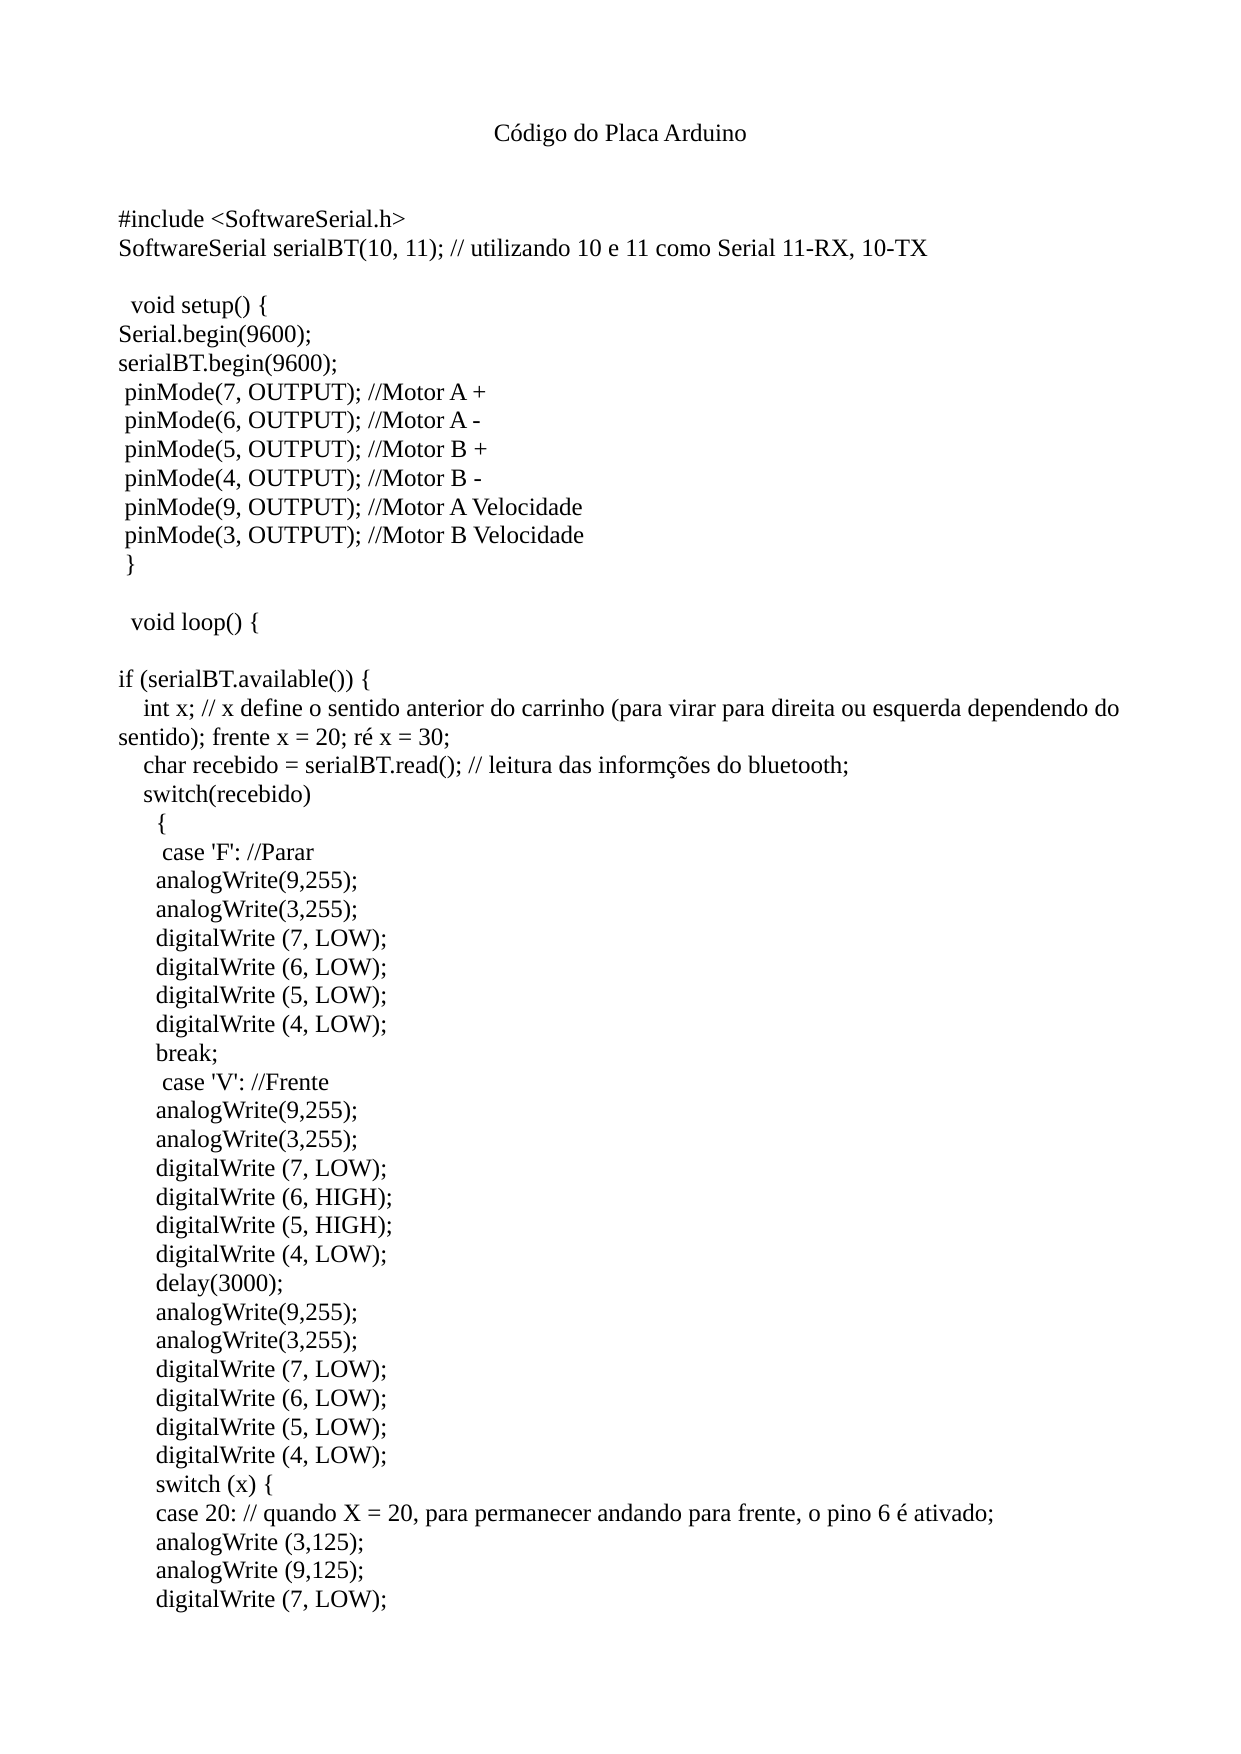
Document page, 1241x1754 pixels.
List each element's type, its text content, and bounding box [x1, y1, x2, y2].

text digitalWrite (6, HIGH); [118, 1182, 1122, 1211]
text case 'F': //Parar [118, 837, 1122, 866]
text analogWrite(9,255); [118, 1297, 1122, 1326]
text digitalWrite (7, LOW); [118, 923, 1122, 952]
text { [118, 808, 1122, 837]
text digitalWrite (4, LOW); [118, 1239, 1122, 1268]
text digitalWrite (4, LOW); [118, 1009, 1122, 1038]
text void setup() { [118, 291, 1122, 319]
text #include <SoftwareSerial.h> [118, 204, 1122, 233]
text analogWrite(3,255); [118, 1326, 1122, 1354]
text digitalWrite (6, LOW); [118, 1383, 1122, 1412]
text char recebido = serialBT.read(); // leitura das informções do bluetooth; [118, 751, 1122, 779]
text void loop() { [118, 607, 1122, 636]
text digitalWrite (5, LOW); [118, 1412, 1122, 1441]
text pinMode(4, OUTPUT); //Motor B - [118, 463, 1122, 492]
text case 20: // quando X = 20, para permanecer andando para frente, o pino 6 é ativado; [118, 1498, 1122, 1527]
text digitalWrite (7, LOW); [118, 1584, 1122, 1613]
text digitalWrite (6, LOW); [118, 952, 1122, 981]
text digitalWrite (7, LOW); [118, 1153, 1122, 1182]
text switch (x) { [118, 1469, 1122, 1498]
text if (serialBT.available()) { [118, 664, 1122, 693]
text delay(3000); [118, 1268, 1122, 1297]
text serialBT.begin(9600); [118, 348, 1122, 377]
text break; [118, 1038, 1122, 1067]
text analogWrite (3,125); [118, 1527, 1122, 1556]
text int x; // x define o sentido anterior do carrinho (para virar para direita ou esquerda dependendo do sentido); frente x = 20; ré x = 30; [118, 693, 1122, 751]
text digitalWrite (5, LOW); [118, 981, 1122, 1009]
text } [118, 549, 1122, 578]
text pinMode(9, OUTPUT); //Motor A Velocidade [118, 492, 1122, 521]
text case 'V': //Frente [118, 1067, 1122, 1096]
text SoftwareSerial serialBT(10, 11); // utilizando 10 e 11 como Serial 11-RX, 10-TX [118, 233, 1122, 262]
text pinMode(6, OUTPUT); //Motor A - [118, 406, 1122, 434]
text pinMode(7, OUTPUT); //Motor A + [118, 377, 1122, 406]
text digitalWrite (5, HIGH); [118, 1211, 1122, 1239]
text analogWrite (9,125); [118, 1556, 1122, 1584]
text switch(recebido) [118, 779, 1122, 808]
text pinMode(5, OUTPUT); //Motor B + [118, 434, 1122, 463]
text analogWrite(9,255); [118, 866, 1122, 894]
text analogWrite(3,255); [118, 1124, 1122, 1153]
text Serial.begin(9600); [118, 319, 1122, 348]
text analogWrite(9,255); [118, 1096, 1122, 1124]
text pinMode(3, OUTPUT); //Motor B Velocidade [118, 521, 1122, 549]
text Código do Placa Arduino [118, 118, 1122, 147]
text digitalWrite (4, LOW); [118, 1441, 1122, 1469]
text digitalWrite (7, LOW); [118, 1354, 1122, 1383]
text analogWrite(3,255); [118, 894, 1122, 923]
